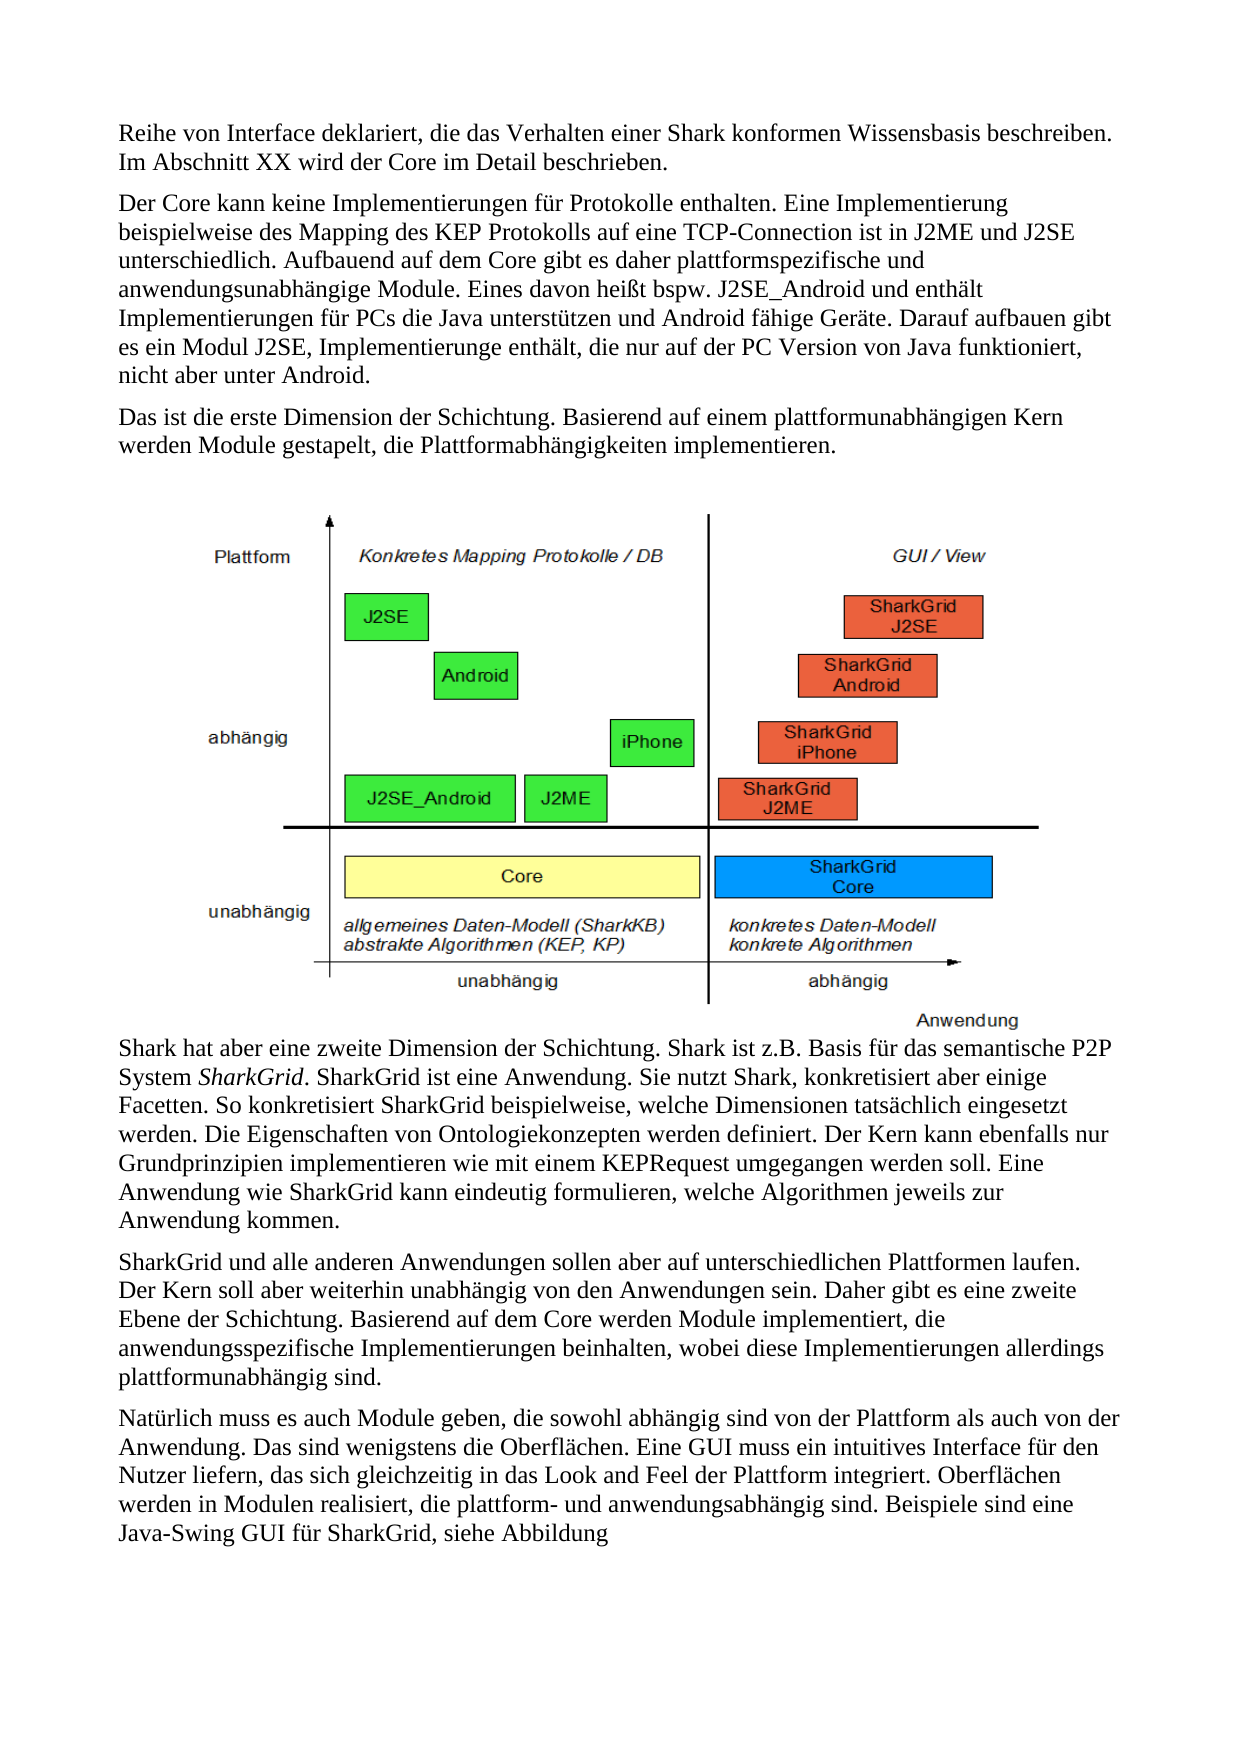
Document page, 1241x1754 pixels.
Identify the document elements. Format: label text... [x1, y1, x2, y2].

text Der Core kann keine Implementierungen für Protokolle enthalten. Eine Implementierung beispielweise des Mapping des KEP Protokolls auf eine TCP-Connection ist in J2ME und J2SE unterschiedlich. Aufbauend auf dem Core gibt es daher plattformspezifische und anwendungsunabhängige Module. Eines davon heißt bspw. J2SE_Android und enthält Implementierungen für PCs die Java unterstützen und Android fähige Geräte. Darauf aufbauen gibt es ein Modul J2SE, Implementierunge enthält, die nur auf der PC Version von Java funktioniert, nicht aber unter Android. [118, 188, 1122, 389]
text Natürlich muss es auch Module geben, die sowohl abhängig sind von der Plattform als auch von der Anwendung. Das sind wenigstens die Oberflächen. Eine GUI muss ein intuitives Interface für den Nutzer liefern, das sich gleichzeitig in das Look and Feel der Plattform integriert. Oberflächen werden in Modulen realisiert, die plattform- und anwendungsabhängig sind. Beispiele sind eine Java-Swing GUI für SharkGrid, siehe Abbildung [118, 1403, 1122, 1547]
picture [200, 513, 1040, 1034]
text Das ist die erste Dimension der Schichtung. Basierend auf einem plattformunabhängigen Kern werden Module gestapelt, die Plattformabhängigkeiten implementieren. [118, 402, 1122, 459]
text SharkGrid und alle anderen Anwendungen sollen aber auf unterschiedlichen Plattformen laufen. Der Kern soll aber weiterhin unabhängig von den Anwendungen sein. Daher gibt es eine zweite Ebene der Schichtung. Basierend auf dem Core werden Module implementiert, die anwendungsspezifische Implementierungen beinhalten, wobei diese Implementierungen allerdings plattformunabhängig sind. [118, 1247, 1122, 1391]
text Shark hat aber eine zweite Dimension der Schichtung. Shark ist z.B. Basis für das semantische P2P System SharkGrid. SharkGrid ist eine Anwendung. Sie nutzt Shark, konkretisiert aber einige Facetten. So konkretisiert SharkGrid beispielweise, welche Dimensionen tatsächlich eingesetzt werden. Die Eigenschaften von Ontologiekonzepten werden definiert. Der Kern kann ebenfalls nur Grundprinzipien implementieren wie mit einem KEPRequest umgegangen werden soll. Eine Anwendung wie SharkGrid kann eindeutig formulieren, welche Algorithmen jeweils zur Anwendung kommen. [118, 513, 1122, 1234]
text Reihe von Interface deklariert, die das Verhalten einer Shark konformen Wissensbasis beschreiben. Im Abschnitt XX wird der Core im Detail beschrieben. [118, 118, 1122, 176]
